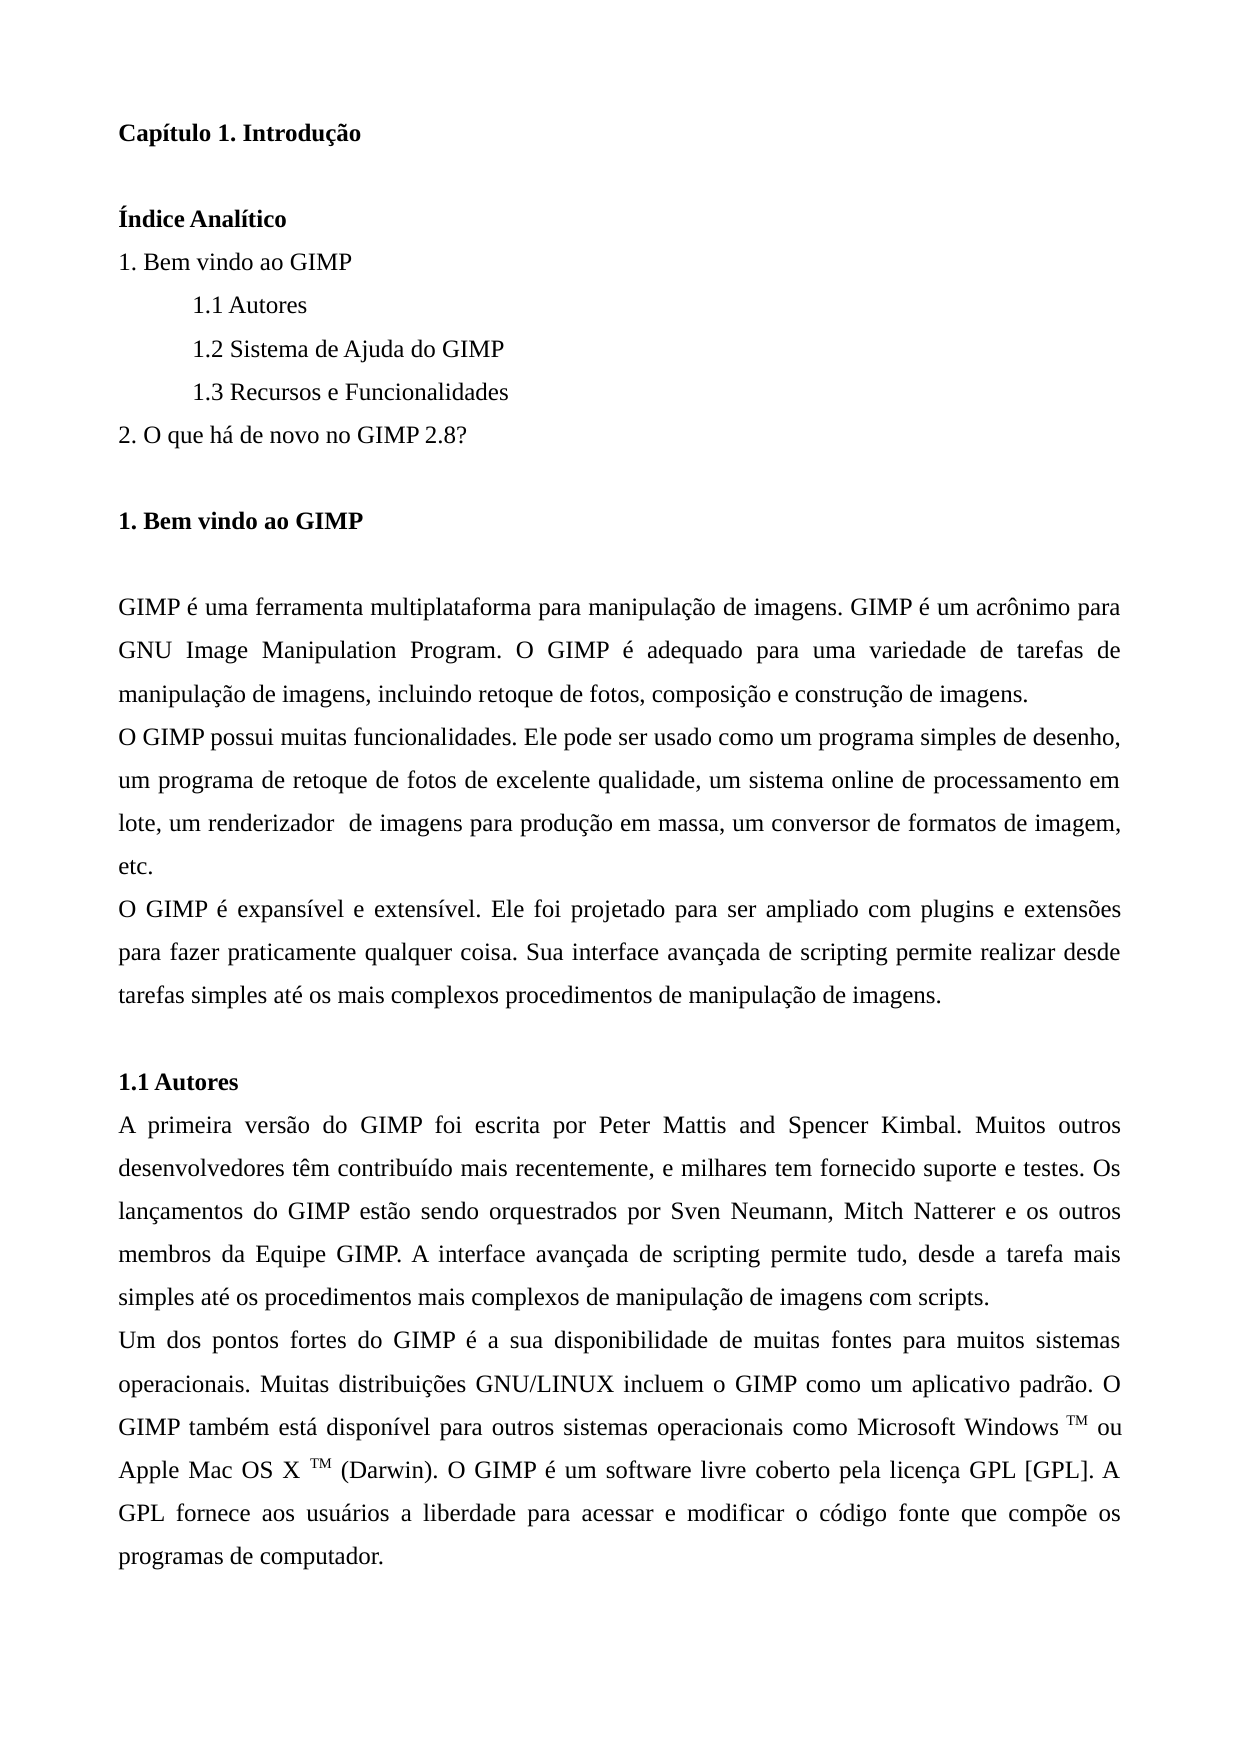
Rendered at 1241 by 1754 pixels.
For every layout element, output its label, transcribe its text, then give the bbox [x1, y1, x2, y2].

text Capítulo 1. Introdução [118, 118, 1122, 147]
text 1.1 Autores [118, 291, 1122, 319]
text 1.2 Sistema de Ajuda do GIMP [118, 334, 1122, 362]
text 1.1 Autores [118, 1067, 1122, 1096]
text Um dos pontos fortes do GIMP é a sua disponibilidade de muitas fontes para muitos sistemas operacionais. Muitas distribuições GNU/LINUX incluem o GIMP como um aplicativo padrão. O GIMP também está disponível para outros sistemas operacionais como Microsoft Windows TM ou Apple Mac OS X TM (Darwin). O GIMP é um software livre coberto pela licença GPL [GPL]. A GPL fornece aos usuários a liberdade para acessar e modificar o código fonte que compõe os programas de computador. [118, 1326, 1122, 1570]
text A primeira versão do GIMP foi escrita por Peter Mattis and Spencer Kimbal. Muitos outros desenvolvedores têm contribuído mais recentemente, e milhares tem fornecido suporte e testes. Os lançamentos do GIMP estão sendo orquestrados por Sven Neumann, Mitch Natterer e os outros membros da Equipe GIMP. A interface avançada de scripting permite tudo, desde a tarefa mais simples até os procedimentos mais complexos de manipulação de imagens com scripts. [118, 1110, 1122, 1311]
text 1. Bem vindo ao GIMP [118, 506, 1122, 535]
text O GIMP é expansível e extensível. Ele foi projetado para ser ampliado com plugins e extensões para fazer praticamente qualquer coisa. Sua interface avançada de scripting permite realizar desde tarefas simples até os mais complexos procedimentos de manipulação de imagens. [118, 894, 1122, 1009]
text 2. O que há de novo no GIMP 2.8? [118, 420, 1122, 449]
text 1.3 Recursos e Funcionalidades [118, 377, 1122, 406]
text O GIMP possui muitas funcionalidades. Ele pode ser usado como um programa simples de desenho, um programa de retoque de fotos de excelente qualidade, um sistema online de processamento em lote, um renderizador de imagens para produção em massa, um conversor de formatos de imagem, etc. [118, 722, 1122, 880]
text Índice Analítico [118, 204, 1122, 233]
text GIMP é uma ferramenta multiplataforma para manipulação de imagens. GIMP é um acrônimo para GNU Image Manipulation Program. O GIMP é adequado para uma variedade de tarefas de manipulação de imagens, incluindo retoque de fotos, composição e construção de imagens. [118, 592, 1122, 707]
text 1. Bem vindo ao GIMP [118, 247, 1122, 276]
